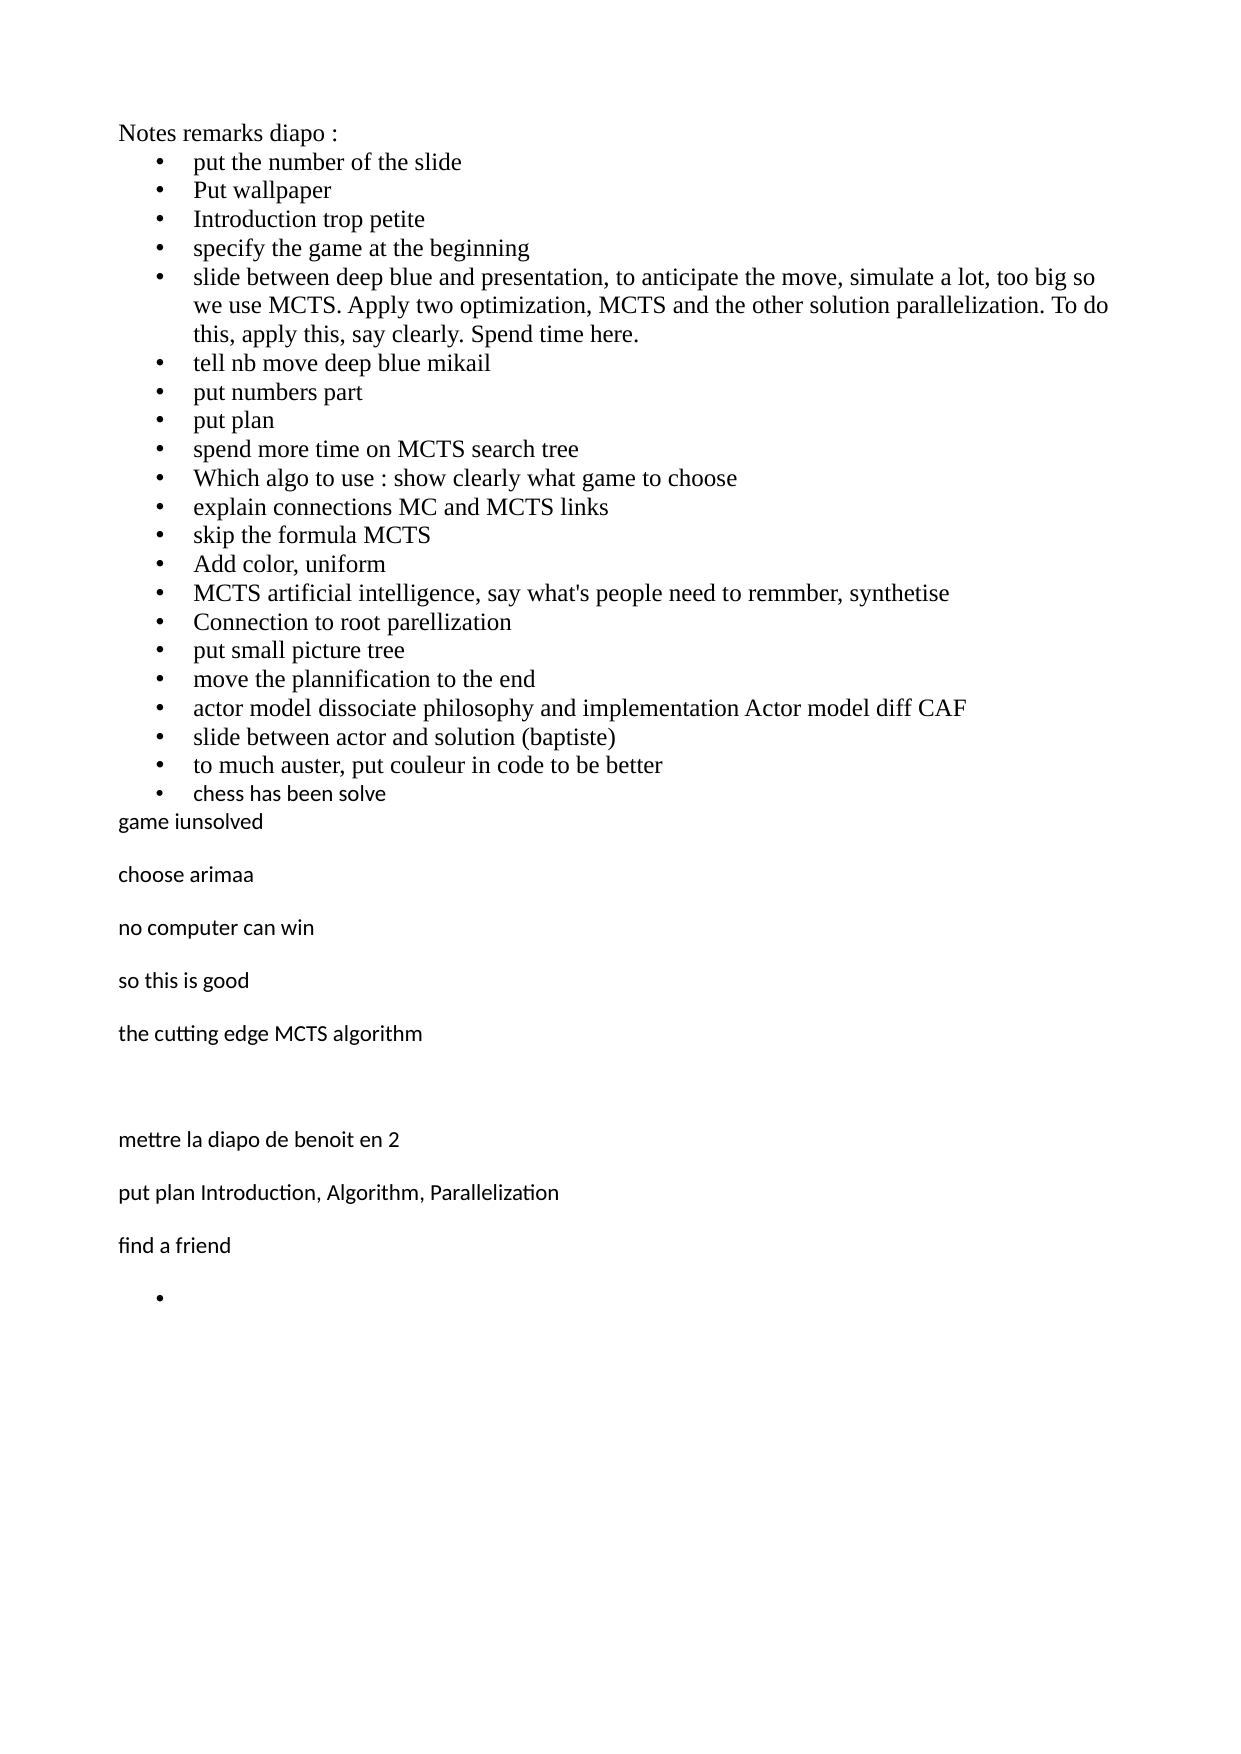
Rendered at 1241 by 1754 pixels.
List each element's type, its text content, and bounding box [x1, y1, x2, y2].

list to much auster, put couleur in code to be better [156, 751, 1122, 779]
list put plan [156, 406, 1122, 434]
text so this is good [118, 966, 1122, 994]
list chess has been solve [156, 779, 1122, 807]
list move the plannification to the end [156, 664, 1122, 693]
text the cutting edge MCTS algorithm [118, 1019, 1122, 1047]
list slide between actor and solution (baptiste) [156, 722, 1122, 751]
list MCTS artificial intelligence, say what's people need to remmber, synthetise [156, 578, 1122, 607]
text Notes remarks diapo : [118, 118, 1122, 147]
list put numbers part [156, 377, 1122, 406]
text choose arimaa [118, 860, 1122, 888]
list put the number of the slide [156, 147, 1122, 176]
list spend more time on MCTS search tree [156, 434, 1122, 463]
list tell nb move deep blue mikail [156, 348, 1122, 377]
text put plan Introduction, Algorithm, Parallelization [118, 1178, 1122, 1207]
text find a friend [118, 1232, 1122, 1259]
text game iunsolved [118, 807, 1122, 835]
list actor model dissociate philosophy and implementation Actor model diff CAF [156, 693, 1122, 722]
list put small picture tree [156, 636, 1122, 664]
list skip the formula MCTS [156, 521, 1122, 549]
text no computer can win [118, 913, 1122, 941]
list Connection to root parellization [156, 607, 1122, 636]
list slide between deep blue and presentation, to anticipate the move, simulate a lot, too big so we use MCTS. Apply two optimization, MCTS and the other solution parallelization. To do this, apply this, say clearly. Spend time here. [156, 262, 1122, 348]
list Add color, uniform [156, 549, 1122, 578]
list Which algo to use : show clearly what game to choose [156, 463, 1122, 492]
list Put wallpaper [156, 176, 1122, 204]
list specify the game at the beginning [156, 233, 1122, 262]
text mettre la diapo de benoit en 2 [118, 1126, 1122, 1153]
list Introduction trop petite [156, 204, 1122, 233]
list explain connections MC and MCTS links [156, 492, 1122, 521]
